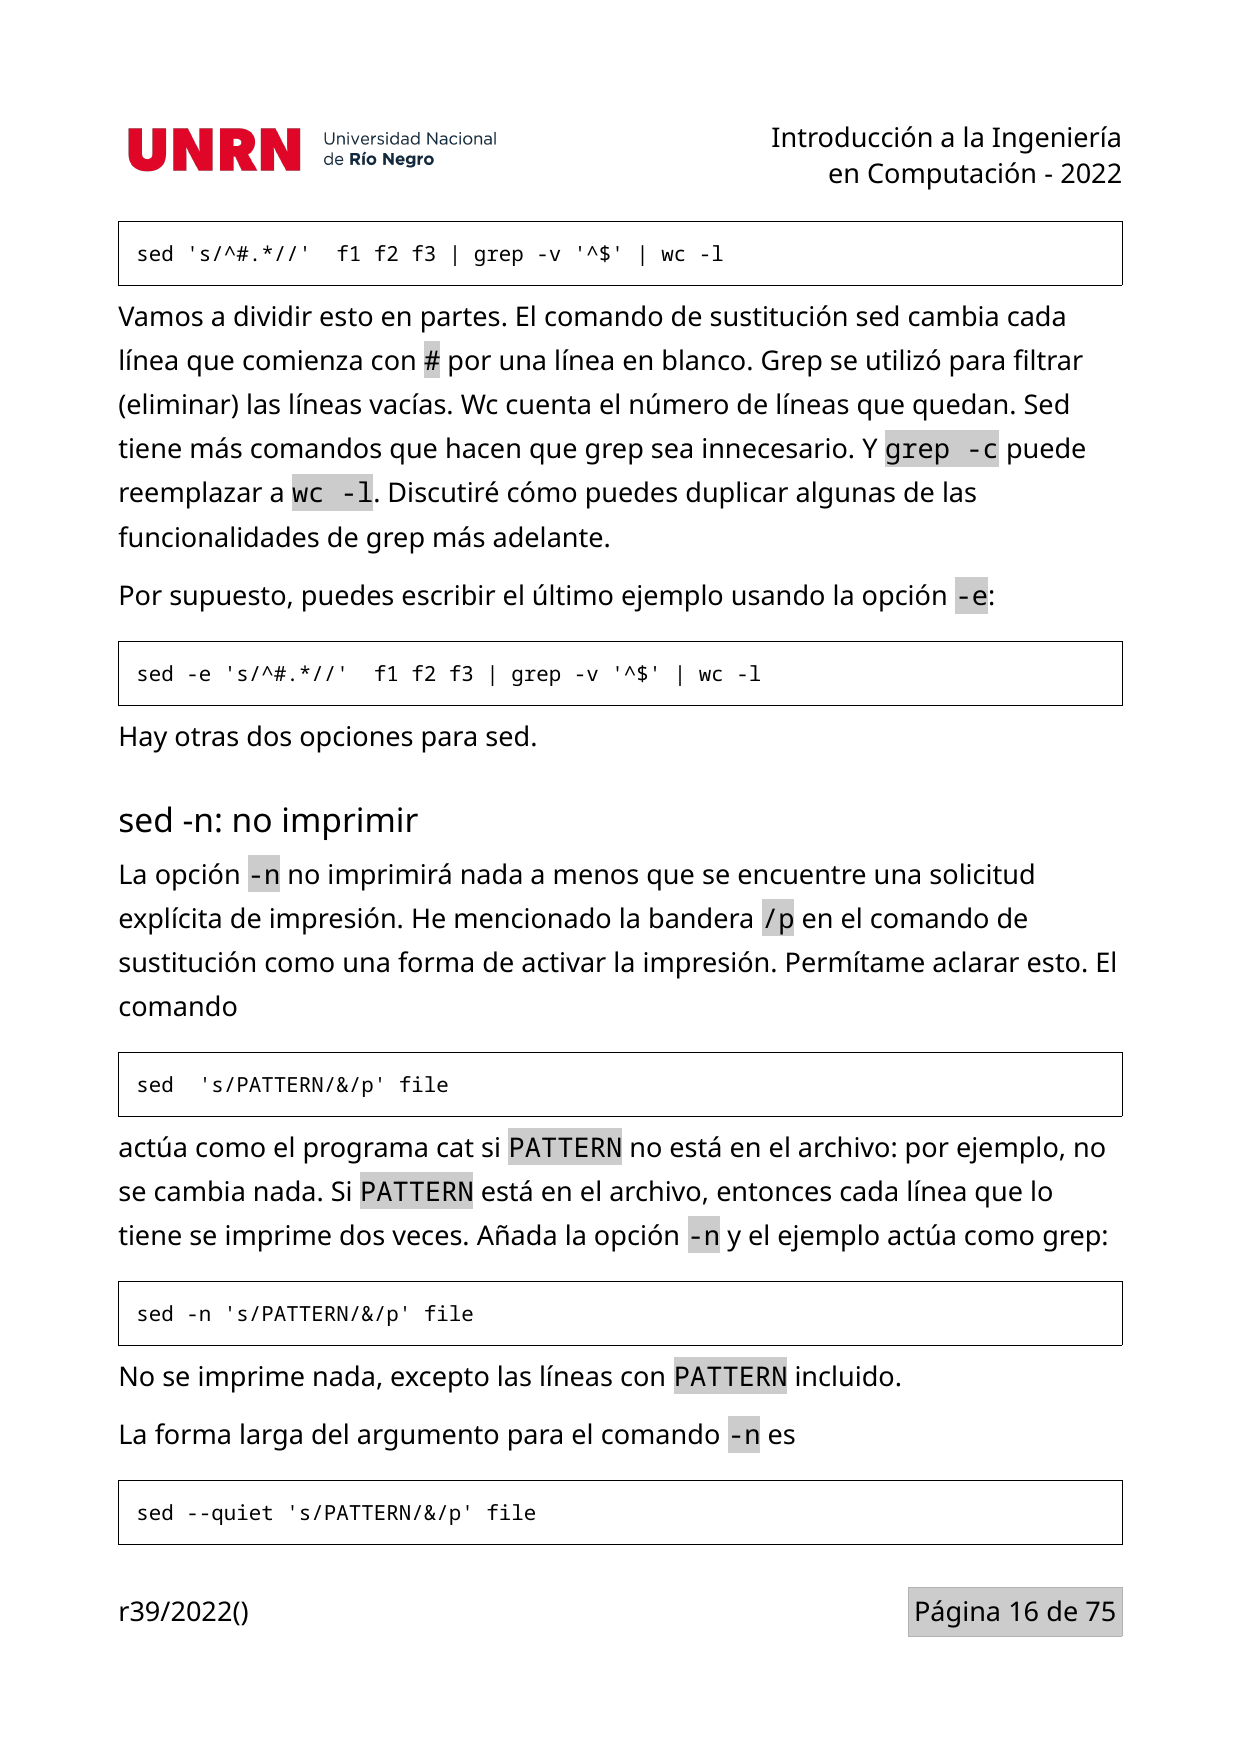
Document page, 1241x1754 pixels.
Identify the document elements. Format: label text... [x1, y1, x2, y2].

text Hay otras dos opciones para sed. [118, 717, 1122, 754]
text sed 's/^#.*//' f1 f2 f3 | grep -v '^$' | wc -l [119, 222, 1122, 285]
text La opción -n no imprimirá nada a menos que se encuentre una solicitud explícita de impresión. He mencionado la bandera /p en el comando de sustitución como una forma de activar la impresión. Permítame aclarar esto. El comando [118, 855, 1122, 1024]
text Por supuesto, puedes escribir el último ejemplo usando la opción -e: [988, 577, 1122, 614]
text No se imprime nada, excepto las líneas con PATTERN incluido. [118, 1357, 674, 1394]
text actúa como el programa cat si PATTERN no está en el archivo: por ejemplo, no se cambia nada. Si PATTERN está en el archivo, entonces cada línea que lo tiene se imprime dos veces. Añada la opción -n y el ejemplo actúa como grep: [118, 1128, 1122, 1253]
text Por supuesto, puedes escribir el último ejemplo usando la opción -e: [118, 577, 955, 614]
picture [118, 118, 505, 180]
text sed --quiet 's/PATTERN/&/p' file [119, 1481, 1122, 1544]
text sed -e 's/^#.*//' f1 f2 f3 | grep -v '^$' | wc -l [119, 642, 1122, 705]
text sed -n 's/PATTERN/&/p' file [119, 1282, 1122, 1345]
text La forma larga del argumento para el comando -n es [760, 1416, 1122, 1453]
text No se imprime nada, excepto las líneas con PATTERN incluido. [787, 1357, 1122, 1394]
text La forma larga del argumento para el comando -n es [118, 1416, 728, 1453]
subtitle sed -n: no imprimir [118, 797, 1122, 843]
text Vamos a dividir esto en partes. El comando de sustitución sed cambia cada línea que comienza con # por una línea en blanco. Grep se utilizó para filtrar (eliminar) las líneas vacías. Wc cuenta el número de líneas que quedan. Sed tiene más comandos que hacen que grep sea innecesario. Y grep -c puede reemplazar a wc -l. Discutiré cómo puedes duplicar algunas de las funcionalidades de grep más adelante. [118, 297, 1122, 555]
text sed 's/PATTERN/&/p' file [119, 1053, 1122, 1116]
